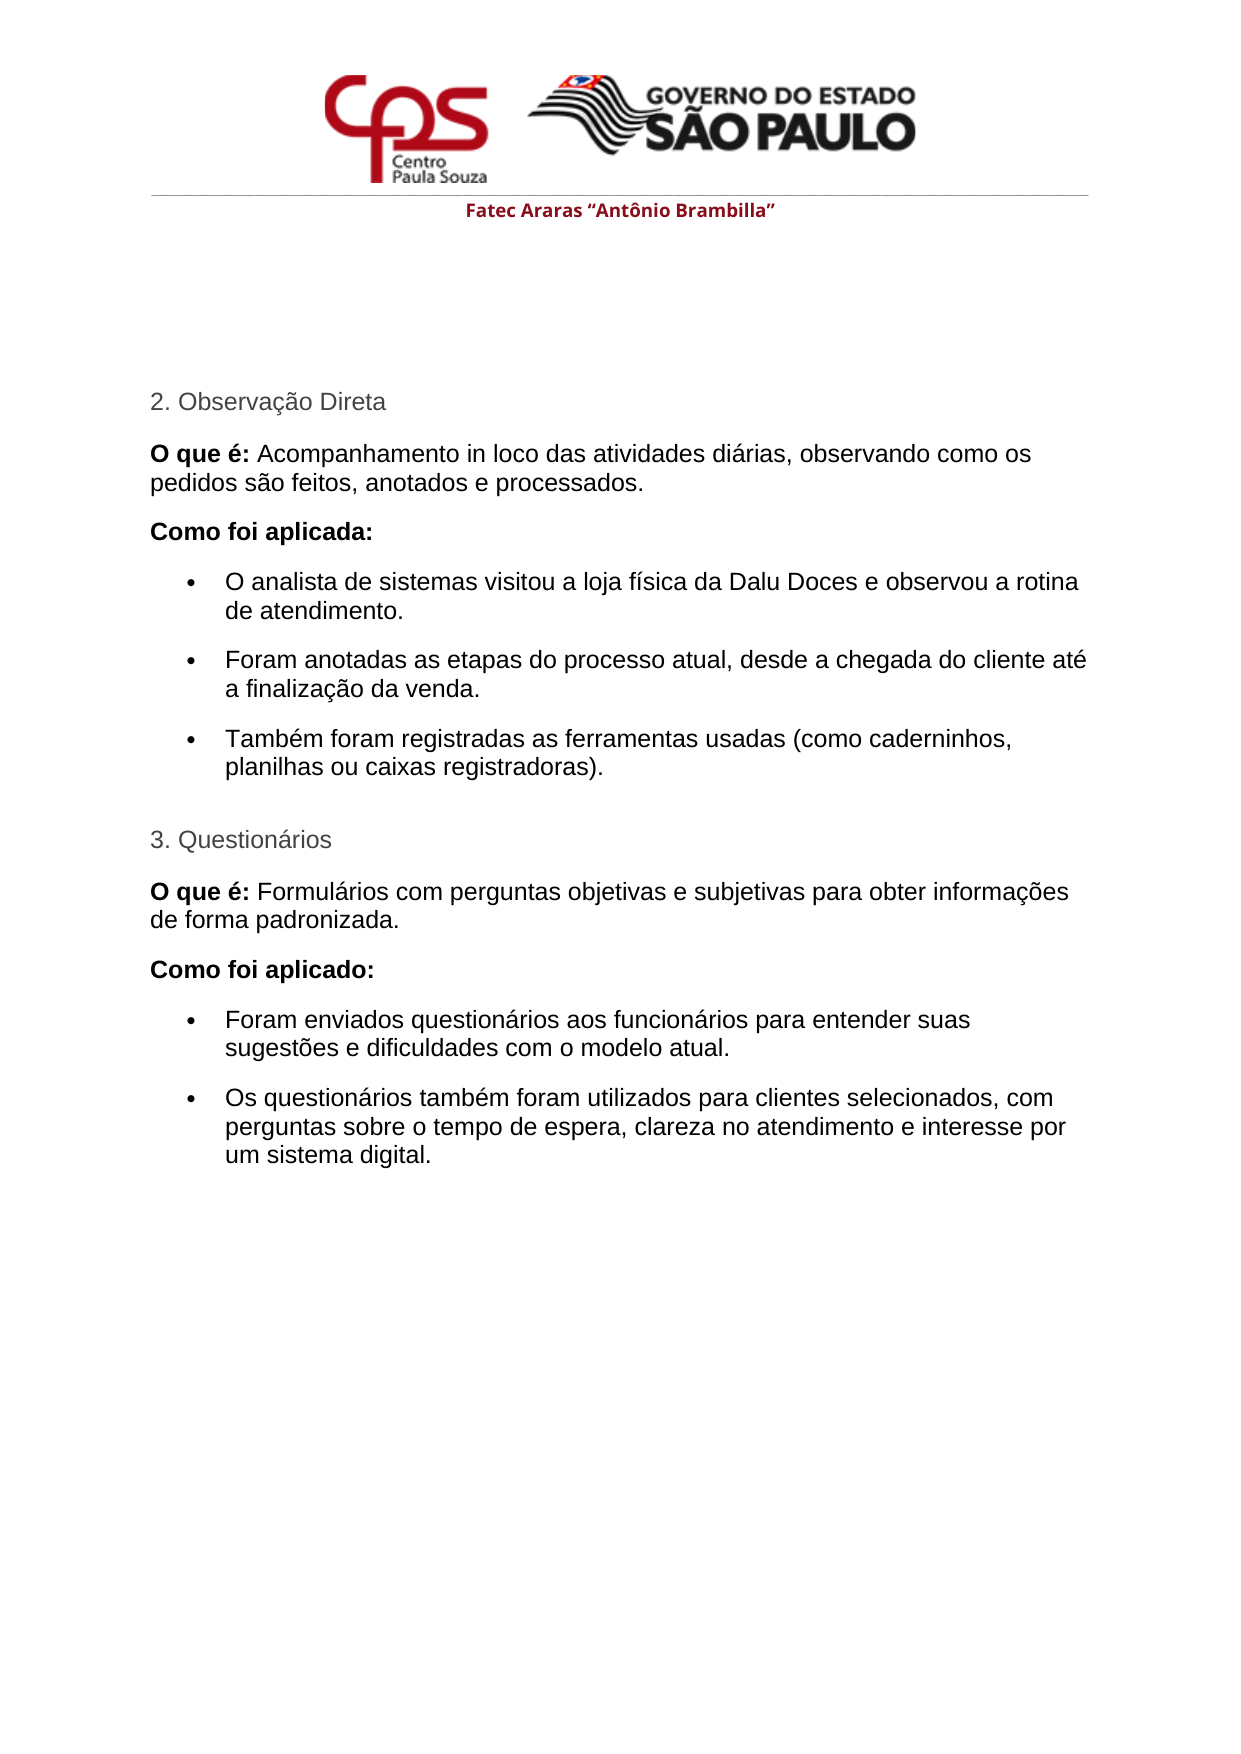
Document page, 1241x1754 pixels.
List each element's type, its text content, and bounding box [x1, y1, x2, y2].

list O analista de sistemas visitou a loja física da Dalu Doces e observou a rotina de atendimento. [187, 567, 1090, 624]
text O que é: Formulários com perguntas objetivas e subjetivas para obter informações de forma padronizada. [150, 877, 1090, 934]
text Como foi aplicada: [150, 517, 1090, 546]
text Como foi aplicado: [150, 955, 1090, 984]
list Os questionários também foram utilizados para clientes selecionados, com perguntas sobre o tempo de espera, clareza no atendimento e interesse por um sistema digital. [187, 1083, 1090, 1169]
text O que é: Acompanhamento in loco das atividades diárias, observando como os pedidos são feitos, anotados e processados. [150, 439, 1090, 497]
subtitle 2. Observação Direta [150, 387, 1090, 416]
list Foram anotadas as etapas do processo atual, desde a chegada do cliente até a finalização da venda. [187, 645, 1090, 703]
list Também foram registradas as ferramentas usadas (como caderninhos, planilhas ou caixas registradoras). [187, 724, 1090, 781]
list Foram enviados questionários aos funcionários para entender suas sugestões e dificuldades com o modelo atual. [187, 1004, 1090, 1062]
subtitle 3. Questionários [150, 825, 1090, 854]
